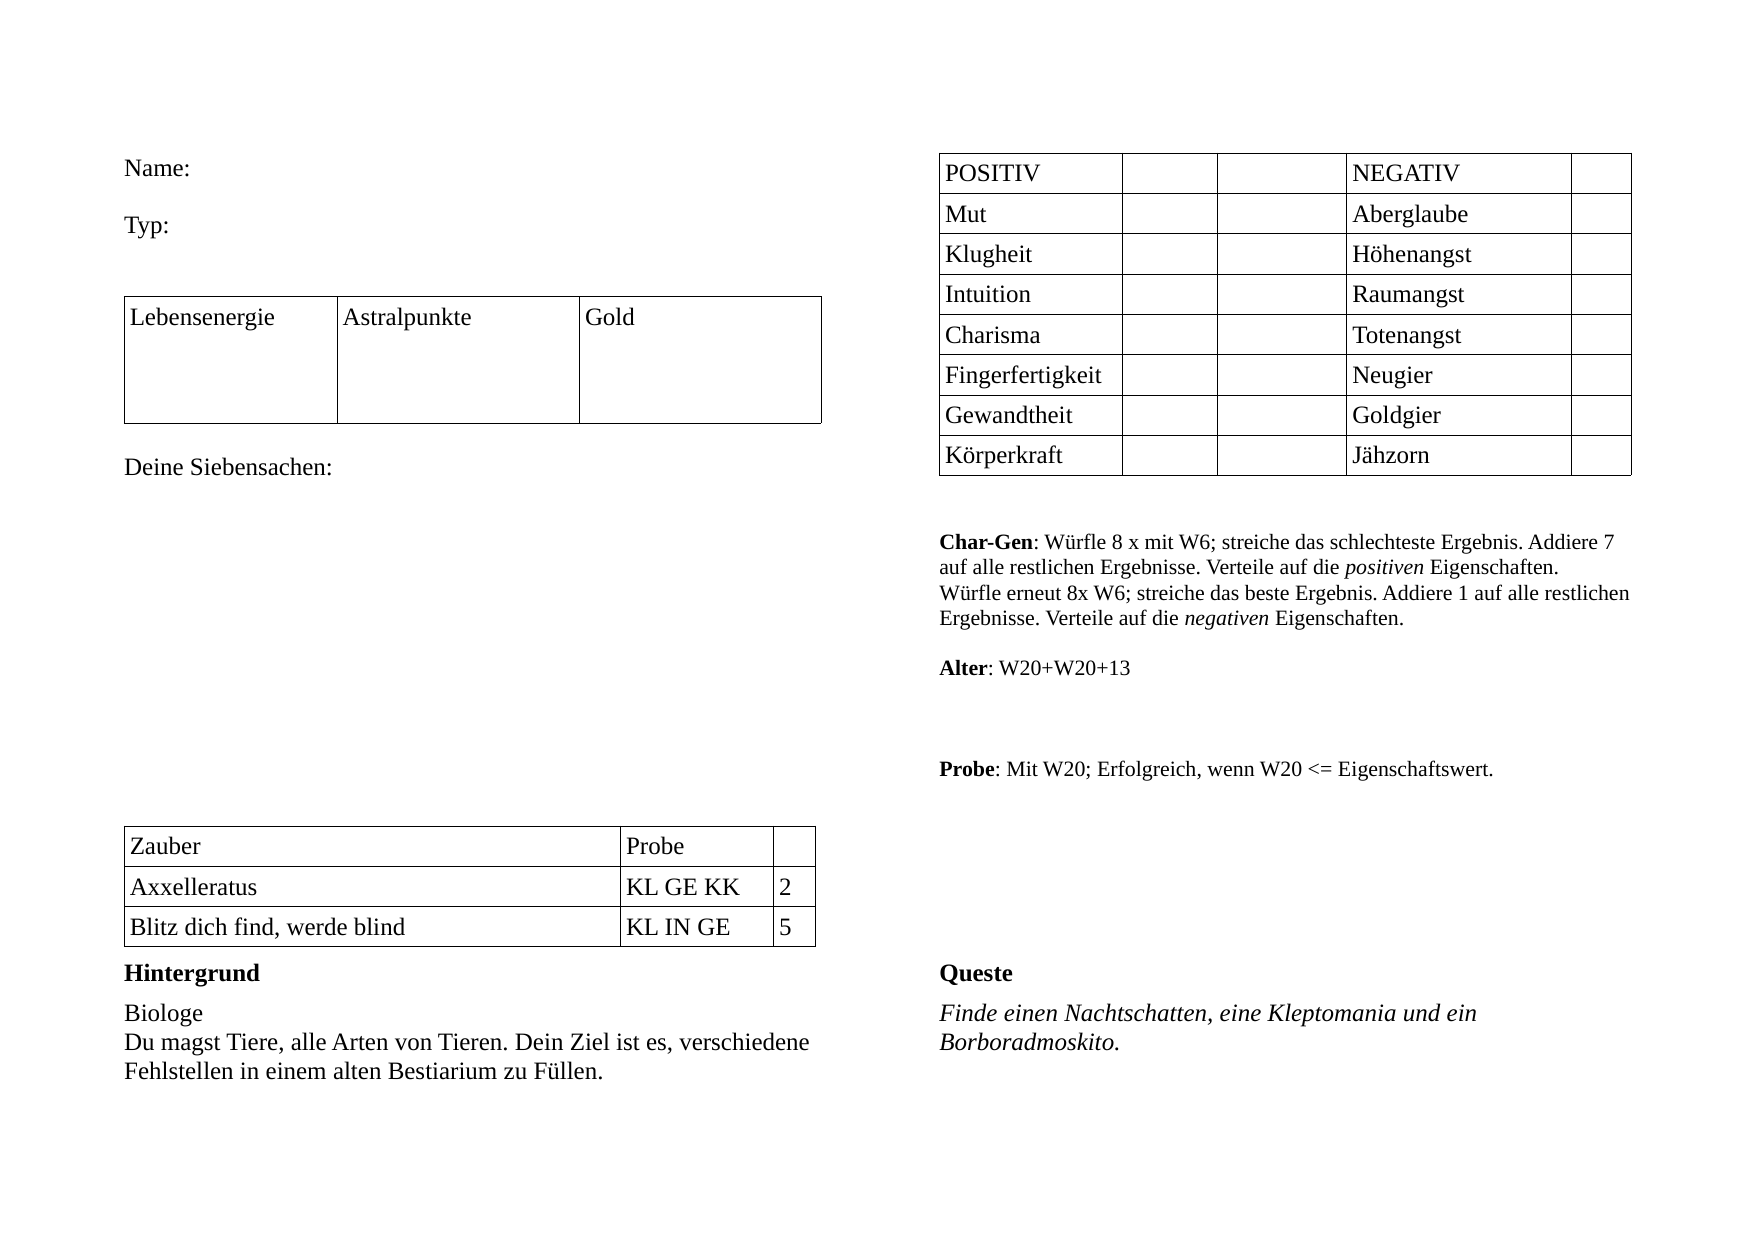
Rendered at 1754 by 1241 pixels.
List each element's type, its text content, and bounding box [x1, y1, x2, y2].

table_header [1218, 154, 1346, 193]
table_cell Hintergrund [118, 953, 827, 993]
table_cell Intuition [940, 275, 1122, 314]
table_header [827, 147, 933, 952]
table_cell [1572, 396, 1631, 435]
table_cell [827, 953, 933, 993]
table_cell Aberglaube [1347, 194, 1571, 233]
table_cell KL GE KK [621, 867, 773, 906]
table_cell Charisma [940, 315, 1122, 354]
table_cell Höhenangst [1347, 234, 1571, 273]
table_cell 2 [774, 867, 815, 906]
table_header Zauber [125, 827, 620, 866]
table_header NEGATIV [1347, 154, 1571, 193]
table_cell [1123, 355, 1217, 394]
table_header Char-Gen: Würfle 8 x mit W6; streiche das schlechteste Ergebnis. Addiere 7 auf alle restlichen Ergebnisse. Verteile auf die positiven Eigenschaften. Würfle erneut 8x W6; streiche das beste Ergebnis. Addiere 1 auf alle restlichen Ergebnisse. Verteile auf die negativen Eigenschaften. Alter: W20+W20+13 Probe: Mit W20; Erfolgreich, wenn W20 <= Eigenschaftswert. [933, 147, 1636, 952]
table_cell [1123, 275, 1217, 314]
table_header [1123, 154, 1217, 193]
table_cell [1572, 436, 1631, 475]
table_cell [1572, 315, 1631, 354]
table_cell Goldgier [1347, 396, 1571, 435]
table_header Probe [621, 827, 773, 866]
table_cell Klugheit [940, 234, 1122, 273]
table_cell [1123, 315, 1217, 354]
table_header Gold [580, 297, 821, 423]
table_header Lebensenergie [125, 297, 337, 423]
table_header [1572, 154, 1631, 193]
table_cell [1218, 355, 1346, 394]
table_cell Axxelleratus [125, 867, 620, 906]
table_cell Raumangst [1347, 275, 1571, 314]
table_header POSITIV [940, 154, 1122, 193]
table_cell [1123, 396, 1217, 435]
table_cell [1123, 194, 1217, 233]
table_cell [1218, 194, 1346, 233]
table_cell [1218, 275, 1346, 314]
table_cell [1123, 234, 1217, 273]
table_cell Finde einen Nachtschatten, eine Kleptomania und ein Borboradmoskito. [933, 993, 1636, 1090]
table_cell [1572, 275, 1631, 314]
table_cell [1218, 234, 1346, 273]
table_cell [1572, 234, 1631, 273]
table_cell 5 [774, 907, 815, 946]
table_cell [827, 993, 933, 1090]
table_cell [1123, 436, 1217, 475]
table_cell [1218, 396, 1346, 435]
table_cell [1218, 436, 1346, 475]
table_cell Mut [940, 194, 1122, 233]
table_cell Totenangst [1347, 315, 1571, 354]
table_cell Körperkraft [940, 436, 1122, 475]
table_cell Fingerfertigkeit [940, 355, 1122, 394]
table_cell Queste [933, 953, 1636, 993]
table_header [774, 827, 815, 866]
table_header Astralpunkte [338, 297, 579, 423]
table_cell Jähzorn [1347, 436, 1571, 475]
table_header Name: Typ: Deine Siebensachen: [118, 147, 827, 952]
table_cell KL IN GE [621, 907, 773, 946]
table_cell Gewandtheit [940, 396, 1122, 435]
table_cell [1572, 355, 1631, 394]
table_cell [1218, 315, 1346, 354]
table_cell Biologe Du magst Tiere, alle Arten von Tieren. Dein Ziel ist es, verschiedene Fehlstellen in einem alten Bestiarium zu Füllen. [118, 993, 827, 1090]
table_cell [1572, 194, 1631, 233]
table_cell Blitz dich find, werde blind [125, 907, 620, 946]
table_cell Neugier [1347, 355, 1571, 394]
